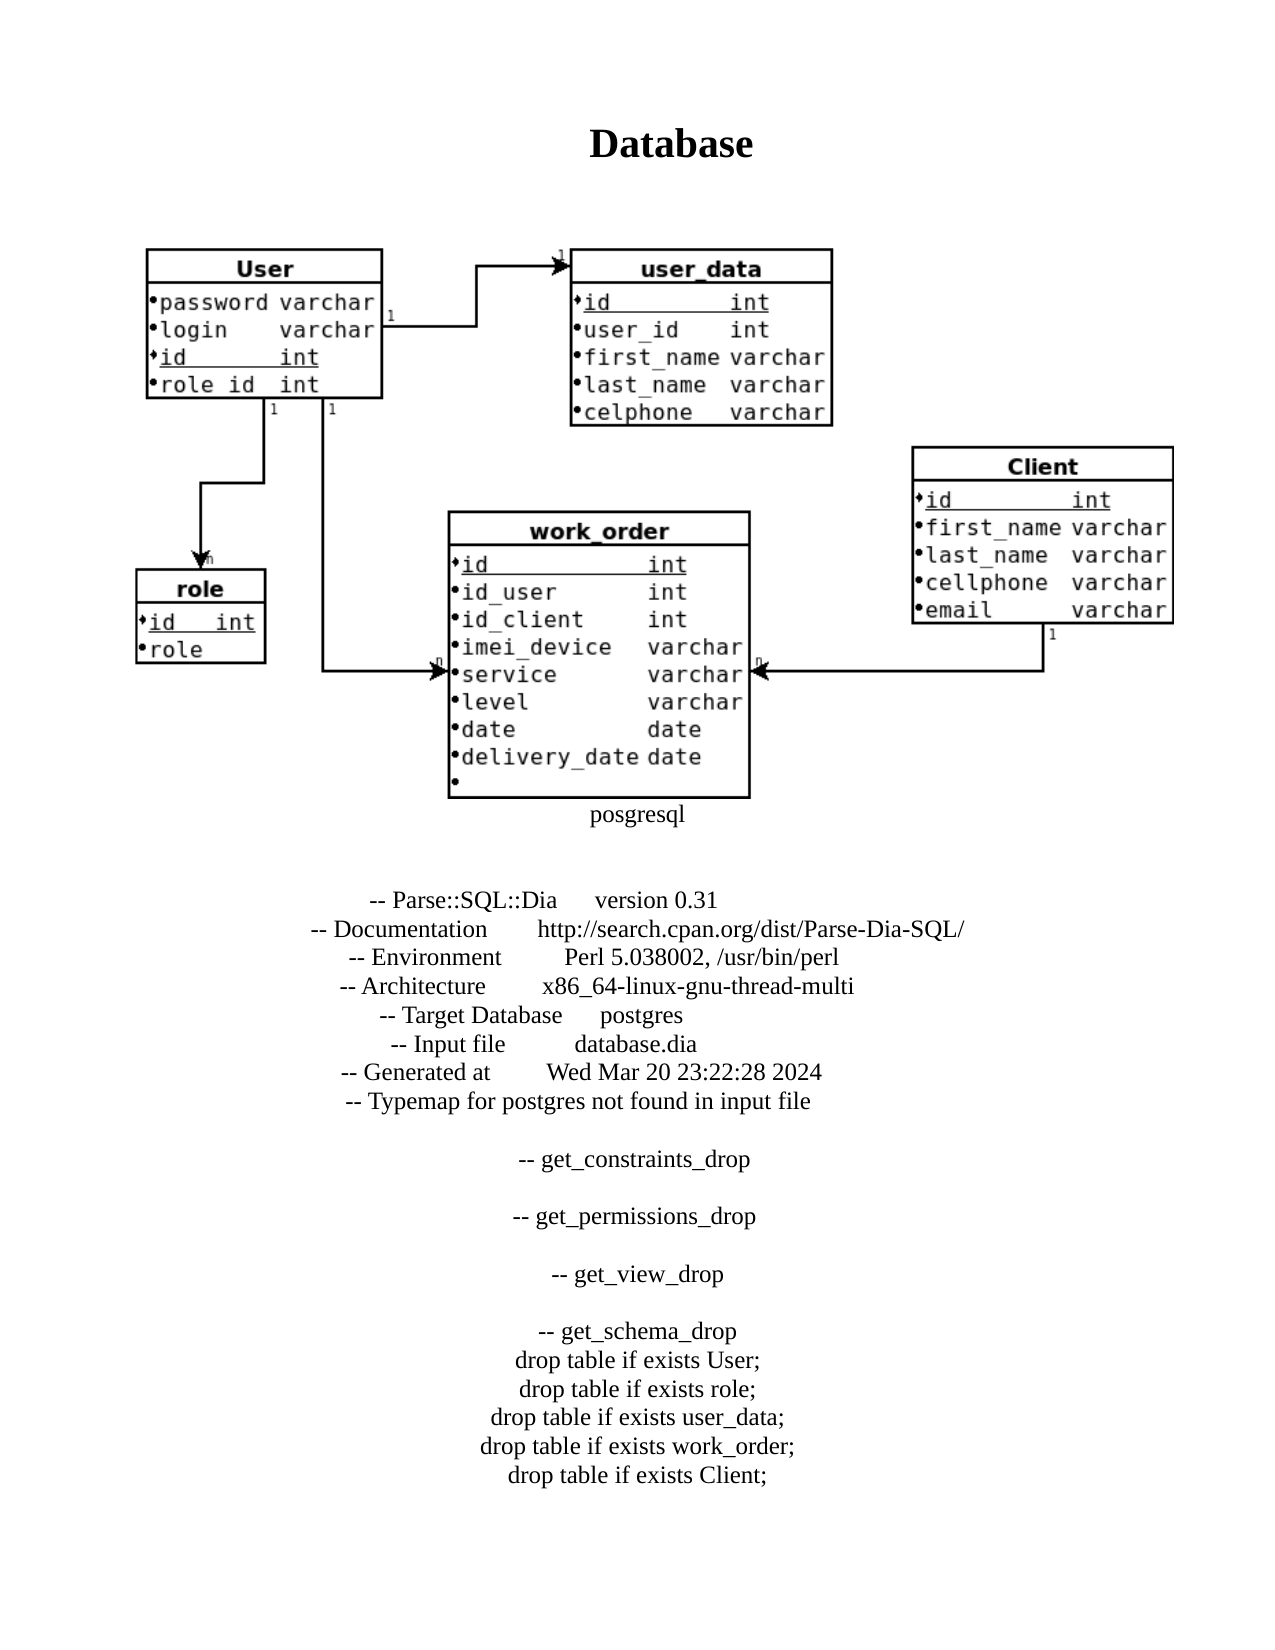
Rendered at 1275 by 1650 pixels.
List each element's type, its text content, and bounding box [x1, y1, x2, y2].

text -- Environment Perl 5.038002, /usr/bin/perl [118, 942, 1157, 971]
text -- Architecture x86_64-linux-gnu-thread-multi [118, 971, 1157, 1000]
text drop table if exists Client; [118, 1460, 1157, 1489]
picture [135, 247, 1174, 799]
text drop table if exists user_data; [118, 1402, 1157, 1431]
text posgresql [118, 223, 1157, 827]
text drop table if exists role; [118, 1374, 1157, 1402]
text -- Typemap for postgres not found in input file [118, 1086, 1157, 1115]
text drop table if exists work_order; [118, 1431, 1157, 1460]
text -- Documentation http://search.cpan.org/dist/Parse-Dia-SQL/ [118, 914, 1157, 942]
text -- get_constraints_drop [118, 1144, 1157, 1172]
text -- get_schema_drop [118, 1316, 1157, 1345]
text Database [118, 118, 1157, 166]
text drop table if exists User; [118, 1345, 1157, 1374]
text -- Parse::SQL::Dia version 0.31 [118, 885, 1157, 914]
text -- Input file database.dia [118, 1029, 1157, 1057]
text -- Generated at Wed Mar 20 23:22:28 2024 [118, 1057, 1157, 1086]
text -- Target Database postgres [118, 1000, 1157, 1029]
text -- get_permissions_drop [118, 1201, 1157, 1230]
text -- get_view_drop [118, 1259, 1157, 1287]
